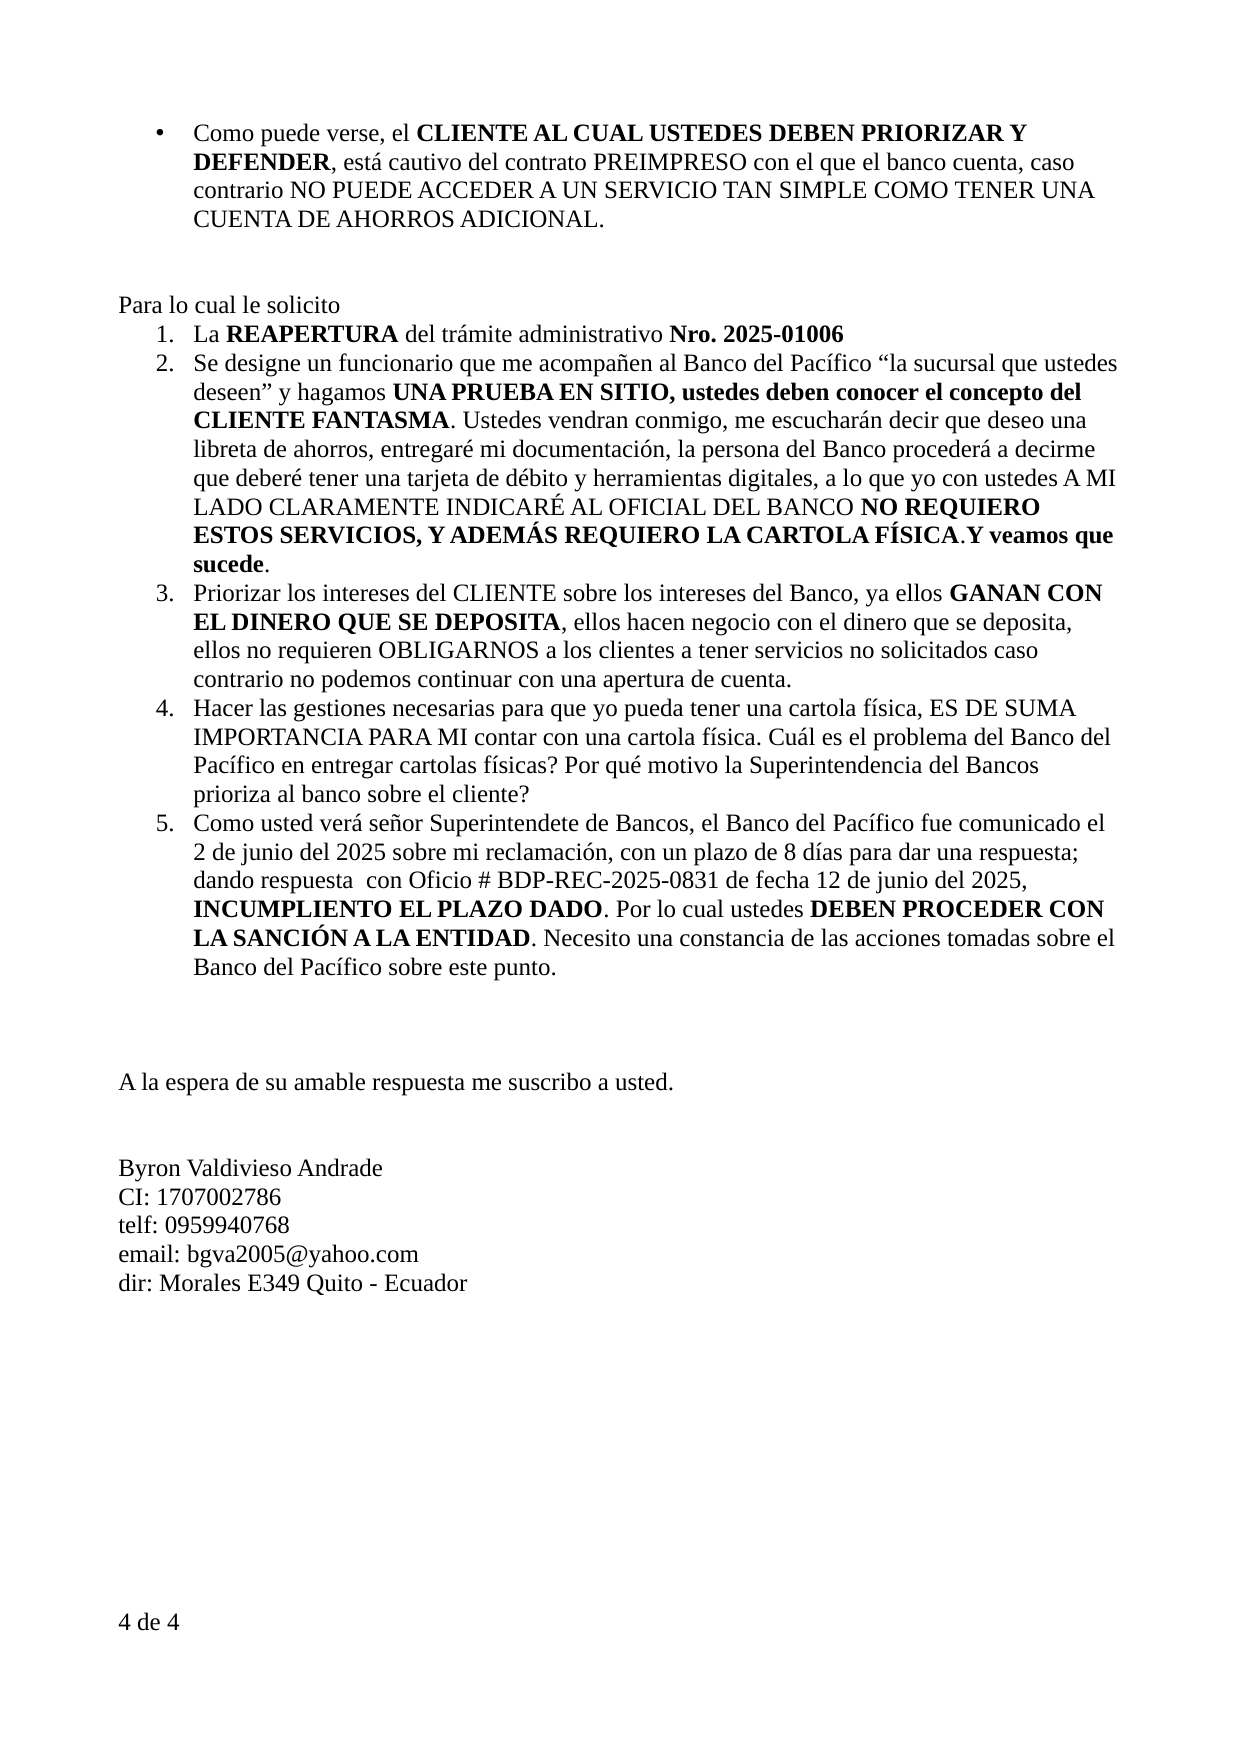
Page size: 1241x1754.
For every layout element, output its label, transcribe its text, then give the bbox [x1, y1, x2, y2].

text telf: 0959940768 [118, 1211, 1122, 1239]
text Byron Valdivieso Andrade [118, 1153, 1122, 1182]
list La REAPERTURA del trámite administrativo Nro. 2025-01006 [156, 319, 1122, 348]
list Como puede verse, el CLIENTE AL CUAL USTEDES DEBEN PRIORIZAR Y DEFENDER, está cautivo del contrato PREIMPRESO con el que el banco cuenta, caso contrario NO PUEDE ACCEDER A UN SERVICIO TAN SIMPLE COMO TENER UNA CUENTA DE AHORROS ADICIONAL. [156, 118, 1122, 233]
text CI: 1707002786 [118, 1182, 1122, 1211]
text A la espera de su amable respuesta me suscribo a usted. [118, 1067, 1122, 1096]
list Hacer las gestiones necesarias para que yo pueda tener una cartola física, ES DE SUMA IMPORTANCIA PARA MI contar con una cartola física. Cuál es el problema del Banco del Pacífico en entregar cartolas físicas? Por qué motivo la Superintendencia del Bancos prioriza al banco sobre el cliente? [156, 693, 1122, 808]
list Priorizar los intereses del CLIENTE sobre los intereses del Banco, ya ellos GANAN CON EL DINERO QUE SE DEPOSITA, ellos hacen negocio con el dinero que se deposita, ellos no requieren OBLIGARNOS a los clientes a tener servicios no solicitados caso contrario no podemos continuar con una apertura de cuenta. [156, 578, 1122, 693]
text Para lo cual le solicito [118, 291, 1122, 319]
list Como usted verá señor Superintendete de Bancos, el Banco del Pacífico fue comunicado el 2 de junio del 2025 sobre mi reclamación, con un plazo de 8 días para dar una respuesta; dando respuesta con Oficio # BDP-REC-2025-0831 de fecha 12 de junio del 2025, INCUMPLIENTO EL PLAZO DADO. Por lo cual ustedes DEBEN PROCEDER CON LA SANCIÓN A LA ENTIDAD. Necesito una constancia de las acciones tomadas sobre el Banco del Pacífico sobre este punto. [156, 808, 1122, 981]
text dir: Morales E349 Quito - Ecuador [118, 1268, 1122, 1297]
text email: bgva2005@yahoo.com [118, 1239, 1122, 1268]
list Se designe un funcionario que me acompañen al Banco del Pacífico “la sucursal que ustedes deseen” y hagamos UNA PRUEBA EN SITIO, ustedes deben conocer el concepto del CLIENTE FANTASMA. Ustedes vendran conmigo, me escucharán decir que deseo una libreta de ahorros, entregaré mi documentación, la persona del Banco procederá a decirme que deberé tener una tarjeta de débito y herramientas digitales, a lo que yo con ustedes A MI LADO CLARAMENTE INDICARÉ AL OFICIAL DEL BANCO NO REQUIERO ESTOS SERVICIOS, Y ADEMÁS REQUIERO LA CARTOLA FÍSICA.Y veamos que sucede. [156, 348, 1122, 578]
